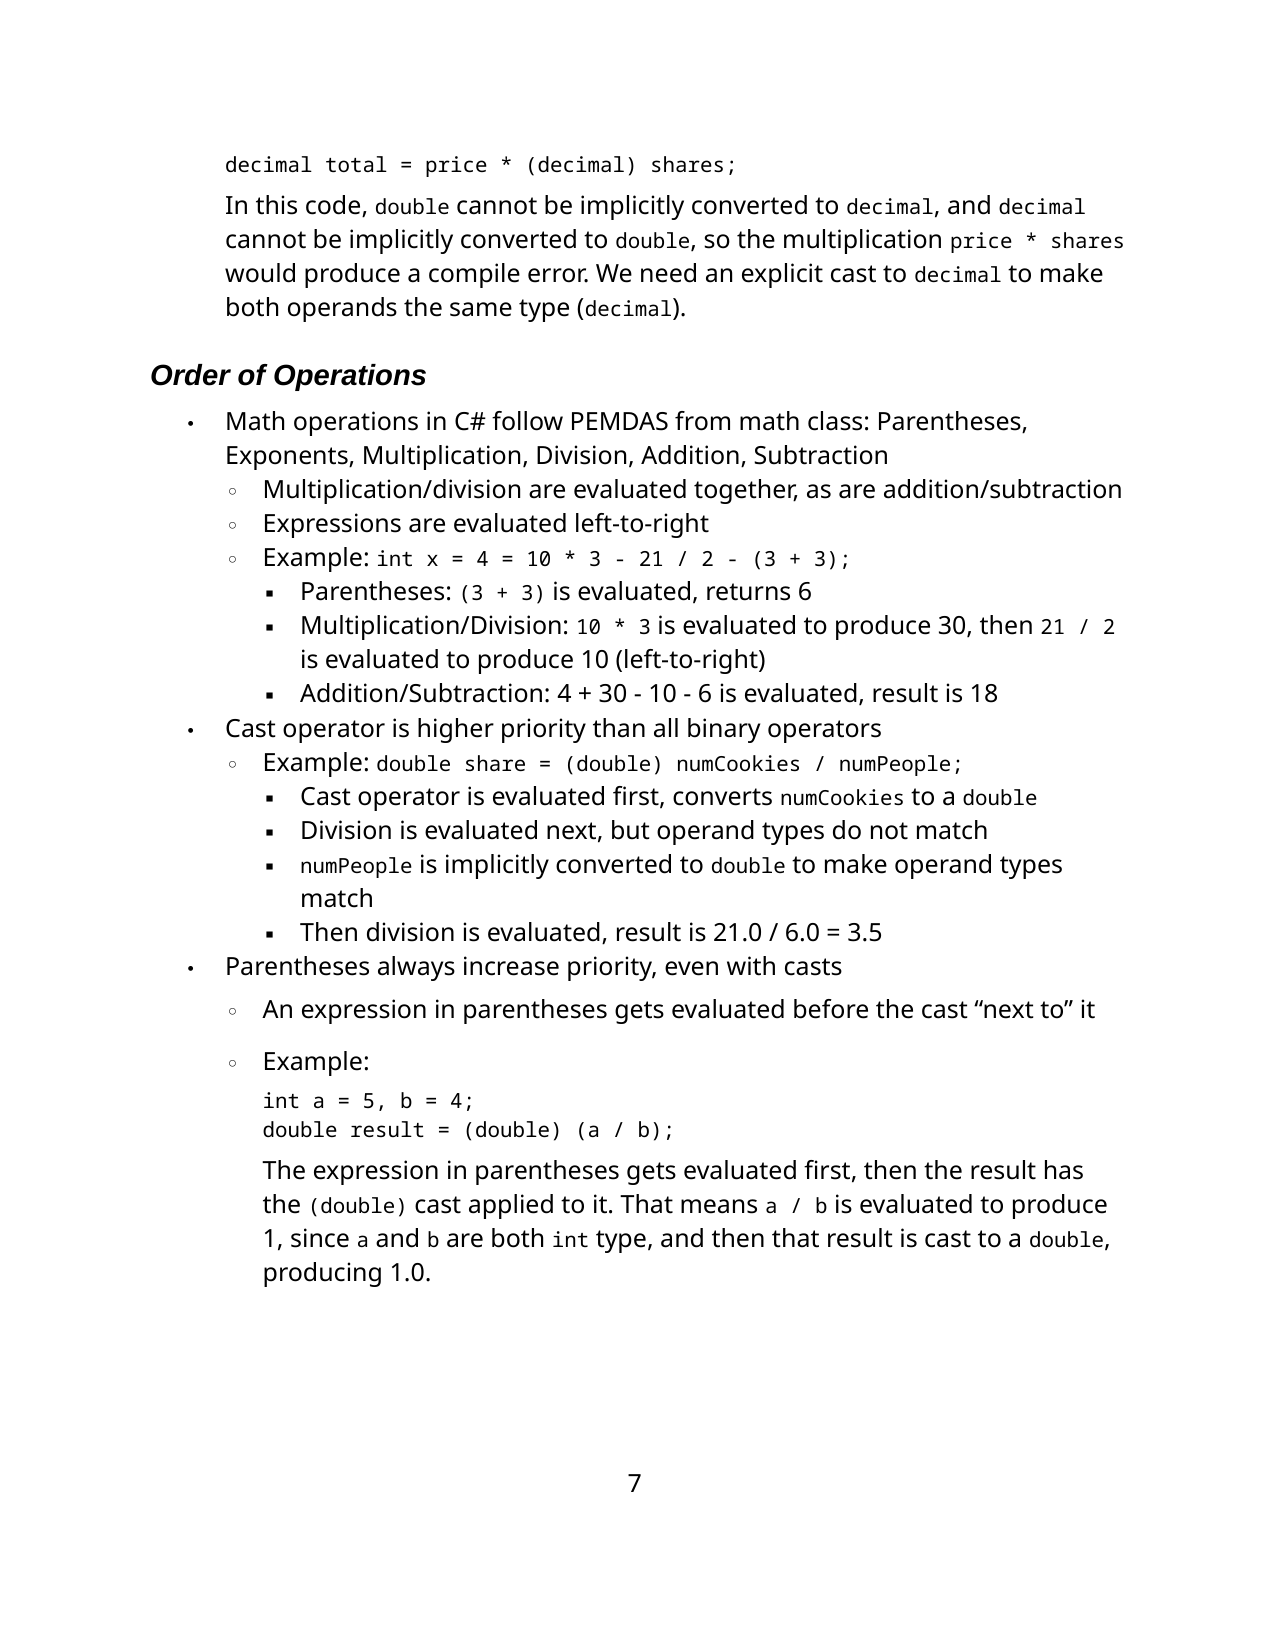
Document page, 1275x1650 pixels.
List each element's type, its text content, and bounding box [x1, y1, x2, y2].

list An expression in parentheses gets evaluated before the cast “next to” it [225, 992, 1125, 1026]
list Division is evaluated next, but operand types do not match [262, 812, 1125, 846]
list Example: [225, 1044, 1125, 1078]
list Addition/Subtraction: 4 + 30 - 10 - 6 is evaluated, result is 18 [262, 676, 1125, 710]
list Parentheses always increase priority, even with casts [187, 949, 1125, 983]
list Multiplication/Division: 10 * 3 is evaluated to produce 30, then 21 / 2 is evaluated to produce 10 (left-to-right) [262, 608, 1125, 676]
list int a = 5, b = 4; [225, 1087, 1125, 1115]
list Cast operator is higher priority than all binary operators [187, 710, 1125, 744]
list Parentheses: (3 + 3) is evaluated, returns 6 [262, 574, 1125, 608]
list decimal total = price * (decimal) shares; [187, 150, 1125, 178]
list double result = (double) (a / b); [225, 1115, 1125, 1143]
list In this code, double cannot be implicitly converted to decimal, and decimal cannot be implicitly converted to double, so the multiplication price * shares would produce a compile error. We need an explicit cast to decimal to make both operands the same type (decimal). [187, 187, 1125, 324]
list Cast operator is evaluated first, converts numCookies to a double [262, 778, 1125, 812]
list Multiplication/division are evaluated together, as are addition/subtraction [225, 472, 1125, 506]
subtitle Order of Operations [150, 358, 1125, 391]
list Expressions are evaluated left-to-right [225, 506, 1125, 540]
list Example: int x = 4 = 10 * 3 - 21 / 2 - (3 + 3); [225, 540, 1125, 574]
list Then division is evaluated, result is 21.0 / 6.0 = 3.5 [262, 914, 1125, 949]
list Example: double share = (double) numCookies / numPeople; [225, 744, 1125, 778]
list numPeople is implicitly converted to double to make operand types match [262, 846, 1125, 914]
list Math operations in C# follow PEMDAS from math class: Parentheses, Exponents, Multiplication, Division, Addition, Subtraction [187, 404, 1125, 472]
list The expression in parentheses gets evaluated first, then the result has the (double) cast applied to it. That means a / b is evaluated to produce 1, since a and b are both int type, and then that result is cast to a double, producing 1.0. [225, 1152, 1125, 1289]
